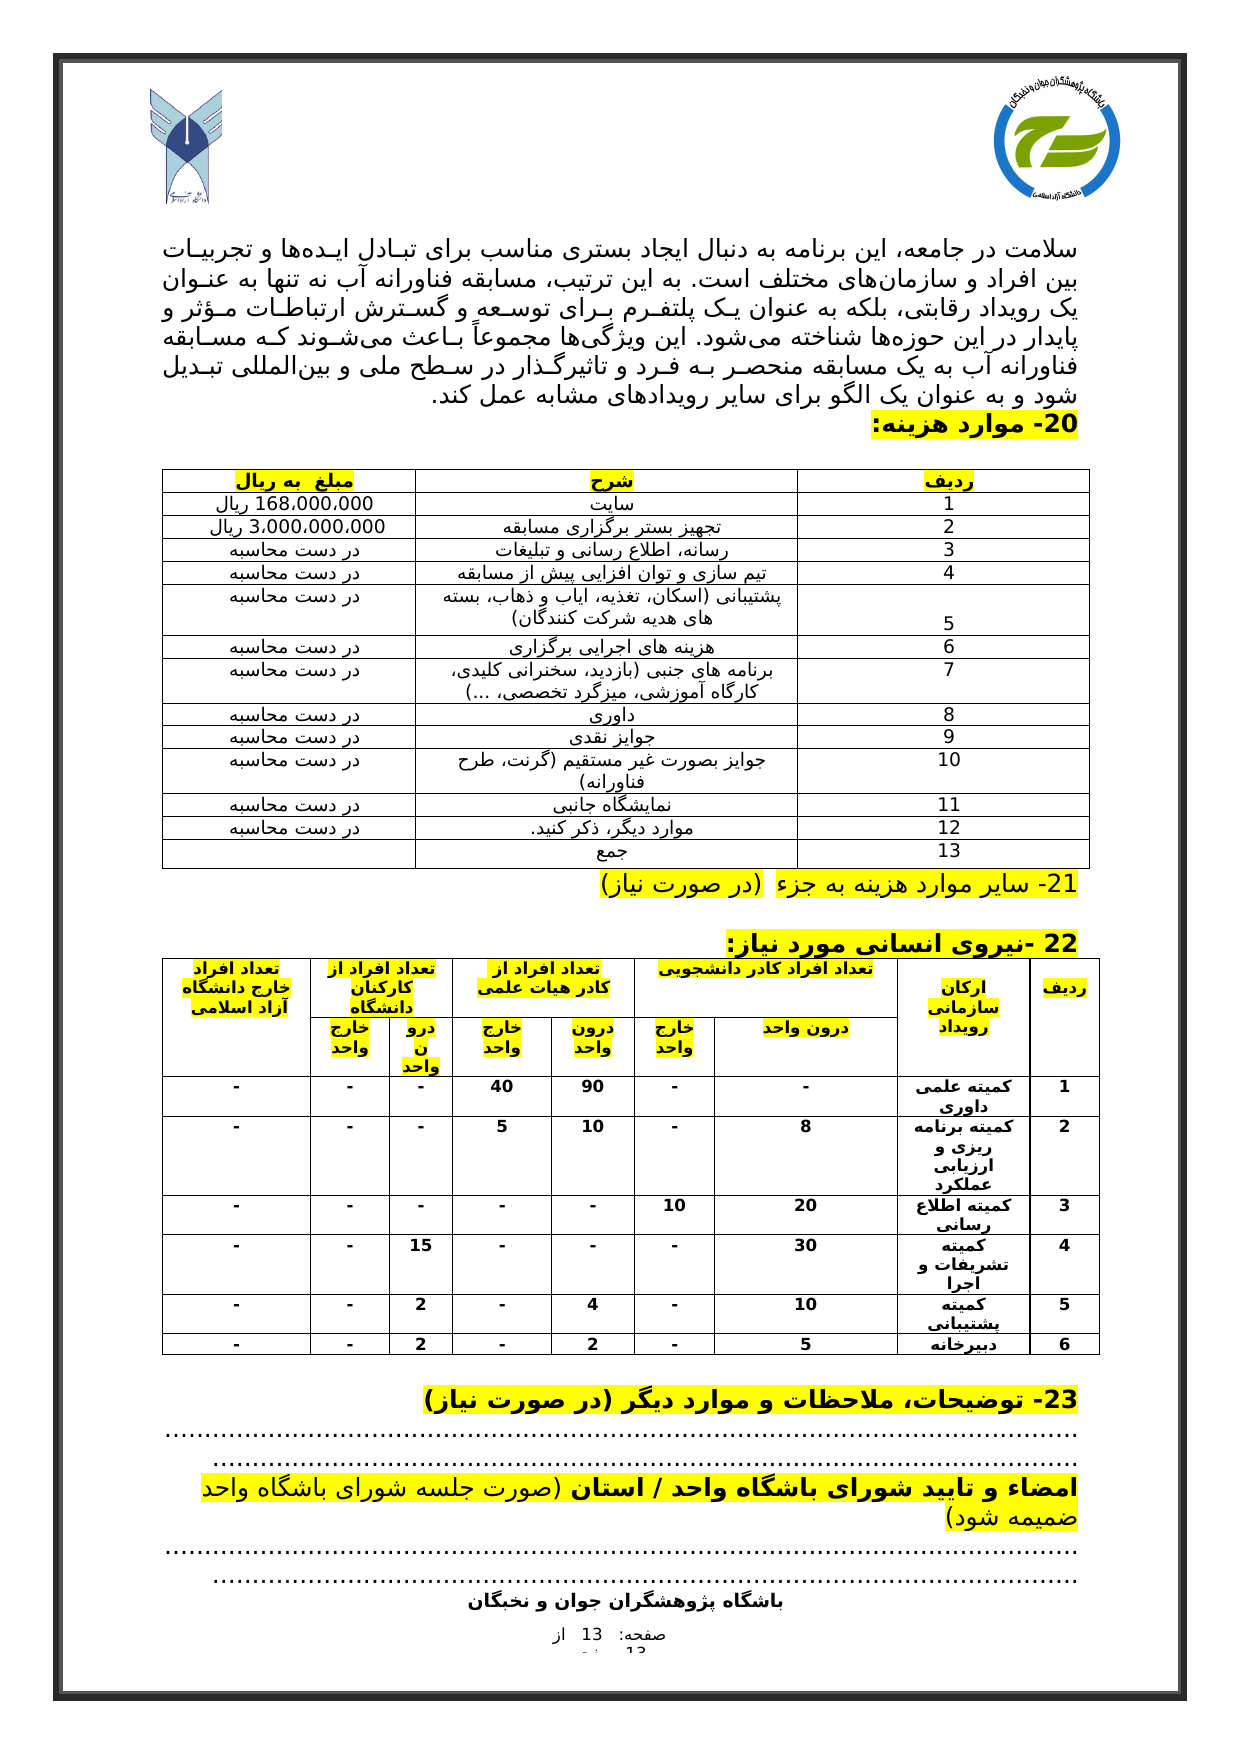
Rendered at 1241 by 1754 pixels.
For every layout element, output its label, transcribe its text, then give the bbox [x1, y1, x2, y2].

table_cell 11 [798, 794, 1089, 816]
table_cell 10 [715, 1295, 897, 1333]
table_cell 10 [798, 749, 1089, 793]
table_cell جوایز بصورت غیر مستقیم (گرنت، طرح فناورانه) [416, 749, 797, 793]
table_header تعداد افراد کادر دانشجویی [635, 959, 897, 1017]
table_cell کمیته اطلاع رسانی [898, 1196, 1029, 1234]
table_cell - [390, 1196, 452, 1234]
table_cell - [311, 1077, 389, 1116]
table_cell - [453, 1235, 551, 1293]
table_cell 90 [552, 1077, 634, 1116]
table_cell 20 [715, 1196, 897, 1234]
table_cell کمیته برنامه ریزی و ارزیابی عملکرد [898, 1117, 1029, 1194]
table_cell در دست محاسبه [163, 539, 415, 561]
table_cell - [390, 1117, 452, 1194]
table_cell - [635, 1334, 714, 1354]
table_cell - [635, 1295, 714, 1333]
table_cell 13 [798, 840, 1089, 868]
table_header مبلغ به ريال [163, 470, 415, 492]
table_cell سایت [416, 493, 797, 515]
table_cell در دست محاسبه [163, 659, 415, 702]
table_cell - [635, 1117, 714, 1194]
table_cell 4 [552, 1295, 634, 1333]
text از دیگر ویژگی‌های انحصاری مسابقه، ایجاد شبکه‌های ارتباطی و همکاری میان شرکت‌کنندگان و نهادهای مختلف است که می‌تواند منجر به فرصت‌های تجاری و اشتغال‌زایی در آینده شود. با توجه به اهمیت روزافزون موضوعات مربوط به آب، غذا و سلامت در جامعه، این برنامه به دنبال ایجاد بستری مناسب برای تبادل ایده‌ها و تجربیات بین افراد و سازمان‌های مختلف است. به این ترتیب، مسابقه فناورانه آب نه تنها به عنوان یک رویداد رقابتی، بلکه به عنوان یک پلتفرم برای توسعه و گسترش ارتباطات مؤثر و پایدار در این حوزه‌ها شناخته می‌شود. این ویژگی‌ها مجموعاً باعث می‌شوند که مسابقه فناورانه آب به یک مسابقه منحصر به فرد و تاثیرگذار در سطح ملی و بین‌المللی تبدیل شود و به عنوان یک الگو برای سایر رویدادهای مشابه عمل کند. [162, 234, 1078, 409]
table_cell 5 [1031, 1295, 1099, 1333]
table_cell خارج واحد [311, 1018, 389, 1076]
table_cell در دست محاسبه [163, 704, 415, 725]
table_cell در دست محاسبه [163, 749, 415, 793]
table_header ارکان سازمانی رویداد [898, 959, 1029, 1076]
table_cell موارد دیگر، ذکر کنید. [416, 817, 797, 839]
table_cell - [453, 1295, 551, 1333]
table_cell - [453, 1334, 551, 1354]
text 20- موارد هزینه­: [162, 409, 1078, 439]
table_cell - [163, 1117, 310, 1194]
table_cell - [163, 1334, 310, 1354]
picture [992, 75, 1122, 204]
table_cell - [390, 1077, 452, 1116]
table_cell 1 [1031, 1077, 1099, 1116]
table_cell در دست محاسبه [163, 562, 415, 584]
table_cell 40 [453, 1077, 551, 1116]
table_cell درون واحد [552, 1018, 634, 1076]
table_cell کمیته تشریفات و اجرا [898, 1235, 1029, 1293]
table_cell 8 [715, 1117, 897, 1194]
table_cell 9 [798, 726, 1089, 748]
table_cell در دست محاسبه [163, 817, 415, 839]
table_cell 2 [1031, 1117, 1099, 1194]
table_cell خارج واحد [635, 1018, 714, 1076]
table_cell 12 [798, 817, 1089, 839]
table_cell [163, 840, 415, 868]
table_cell 30 [715, 1235, 897, 1293]
table_header ردیف [1031, 959, 1099, 1076]
table_cell - [715, 1077, 897, 1116]
table_cell تجهیز بستر برگزاری مسابقه [416, 516, 797, 538]
table_cell 10 [635, 1196, 714, 1234]
table_cell در دست محاسبه [163, 636, 415, 658]
table_cell - [552, 1196, 634, 1234]
table_cell - [163, 1295, 310, 1333]
table_header تعداد افراد خارج دانشگاه آزاد اسلامی [163, 959, 310, 1076]
table_cell 3 [1031, 1196, 1099, 1234]
table_cell 10 [552, 1117, 634, 1194]
table_header شرح [416, 470, 797, 492]
text ................................................................................................................................................................................................................................ [162, 1414, 1078, 1473]
table_cell 5 [715, 1334, 897, 1354]
table_cell درون واحد [390, 1018, 452, 1076]
table_cell 4 [798, 562, 1089, 584]
text 22 -نیروی انسانی مورد نیاز: [162, 929, 1078, 958]
table_cell - [163, 1196, 310, 1234]
text ................................................................................................................................................................................................................................ [162, 1531, 1078, 1589]
table_cell در دست محاسبه [163, 726, 415, 748]
table_cell پشتیبانی (اسکان، تغذیه، ایاب و ذهاب، بسته های هدیه شرکت کنندگان) [416, 585, 797, 635]
table_cell در دست محاسبه [163, 794, 415, 816]
table_cell 6 [798, 636, 1089, 658]
table_cell 3 [798, 539, 1089, 561]
picture [150, 88, 224, 204]
table_cell - [635, 1235, 714, 1293]
table_header ردیف [798, 470, 1089, 492]
table_cell جوایز نقدی [416, 726, 797, 748]
table_cell - [311, 1334, 389, 1354]
table_cell 5 [798, 585, 1089, 635]
table_cell - [635, 1077, 714, 1116]
table_cell 8 [798, 704, 1089, 725]
table_cell 15 [390, 1235, 452, 1293]
table_cell - [453, 1196, 551, 1234]
table_cell کمیته پشتیبانی [898, 1295, 1029, 1333]
table_cell 6 [1031, 1334, 1099, 1354]
table_cell 2 [798, 516, 1089, 538]
table_cell رسانه، اطلاع رسانی و تبلیغات [416, 539, 797, 561]
table_header تعداد افراد از کادر هیات علمی [453, 959, 634, 1017]
table_cell 2 [390, 1334, 452, 1354]
text 23- توضیحات، ملاحظات و موارد دیگر (در صورت نیاز) [162, 1385, 1078, 1414]
table_cell خارج واحد [453, 1018, 551, 1076]
table_cell - [311, 1235, 389, 1293]
table_cell 5 [453, 1117, 551, 1194]
table_cell نمایشگاه جانبی [416, 794, 797, 816]
table_header تعداد افراد از کارکنان دانشگاه [311, 959, 452, 1017]
table_cell 1 [798, 493, 1089, 515]
table_cell تیم سازی و توان افزایی پیش از مسابقه [416, 562, 797, 584]
table_cell جمع [416, 840, 797, 868]
table_cell هزینه های اجرایی برگزاری [416, 636, 797, 658]
table_cell درون واحد [715, 1018, 897, 1076]
table_cell - [163, 1235, 310, 1293]
table_cell - [552, 1235, 634, 1293]
table_cell در دست محاسبه [163, 585, 415, 635]
text 21- سایر موارد هزینه به جزء (در صورت نیاز) [162, 869, 1078, 898]
table_cell داوری [416, 704, 797, 725]
table_cell کمیته علمی داوری [898, 1077, 1029, 1116]
table_cell - [311, 1117, 389, 1194]
text امضاء و تایید شورای باشگاه واحد / استان (صورت جلسه شورای باشگاه واحد ضمیمه شود) [162, 1473, 1078, 1531]
table_cell - [163, 1077, 310, 1116]
table_cell - [311, 1295, 389, 1333]
table_cell 2 [390, 1295, 452, 1333]
table_cell برنامه های جنبی (بازدید، سخنرانی کلیدی، کارگاه آموزشی، میزگرد تخصصی، ...) [416, 659, 797, 702]
table_cell 7 [798, 659, 1089, 702]
table_cell 168،000،000 ریال [163, 493, 415, 515]
table_cell - [311, 1196, 389, 1234]
table_cell 2 [552, 1334, 634, 1354]
table_cell 3،000،000،000 ریال [163, 516, 415, 538]
table_cell 4 [1031, 1235, 1099, 1293]
table_cell دبیرخانه [898, 1334, 1029, 1354]
